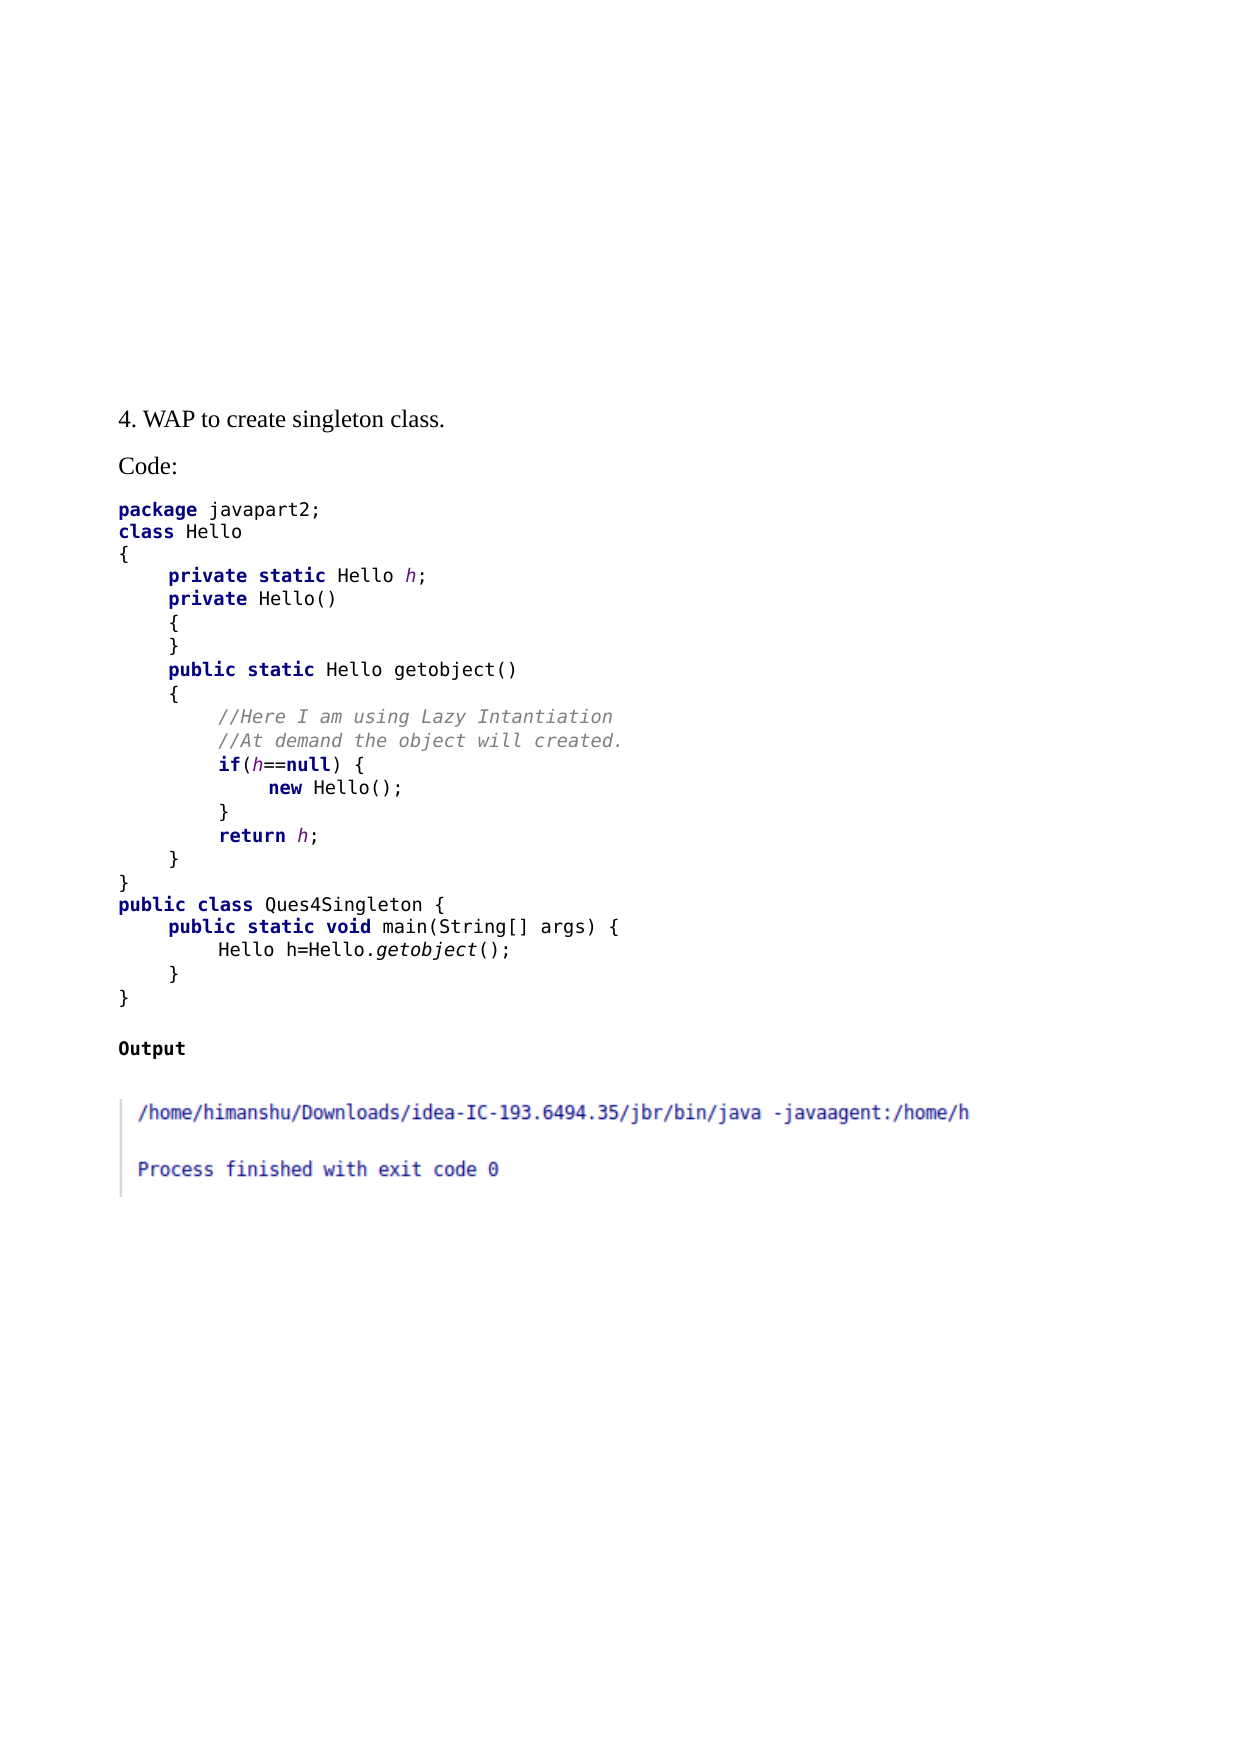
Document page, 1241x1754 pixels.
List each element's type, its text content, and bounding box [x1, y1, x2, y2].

text 4. WAP to create singleton class. [118, 404, 1122, 432]
text public class Ques4Singleton { [118, 894, 1122, 916]
text return h; [118, 825, 1122, 848]
text class Hello [118, 521, 1122, 543]
text public static Hello getobject() [118, 659, 1122, 683]
text private Hello() [118, 588, 1122, 612]
text { [118, 683, 1122, 706]
text { [118, 612, 1122, 636]
text new Hello(); [118, 777, 1122, 801]
text public static void main(String[] args) { [118, 916, 1122, 939]
text if(h==null) { [118, 754, 1122, 777]
text } [118, 987, 1122, 1008]
text } [118, 636, 1122, 659]
text } [118, 872, 1122, 894]
text Hello h=Hello.getobject(); [118, 939, 1122, 963]
text Output [118, 1038, 1122, 1060]
text } [118, 963, 1122, 987]
text } [118, 801, 1122, 825]
text } [118, 848, 1122, 872]
text { [118, 543, 1122, 564]
picture [119, 1099, 971, 1197]
text package javapart2; [118, 499, 1122, 521]
text private static Hello h; [118, 564, 1122, 588]
text //Here I am using Lazy Intantiation [118, 706, 1122, 730]
text //At demand the object will created. [118, 730, 1122, 754]
text Code: [118, 451, 1122, 480]
